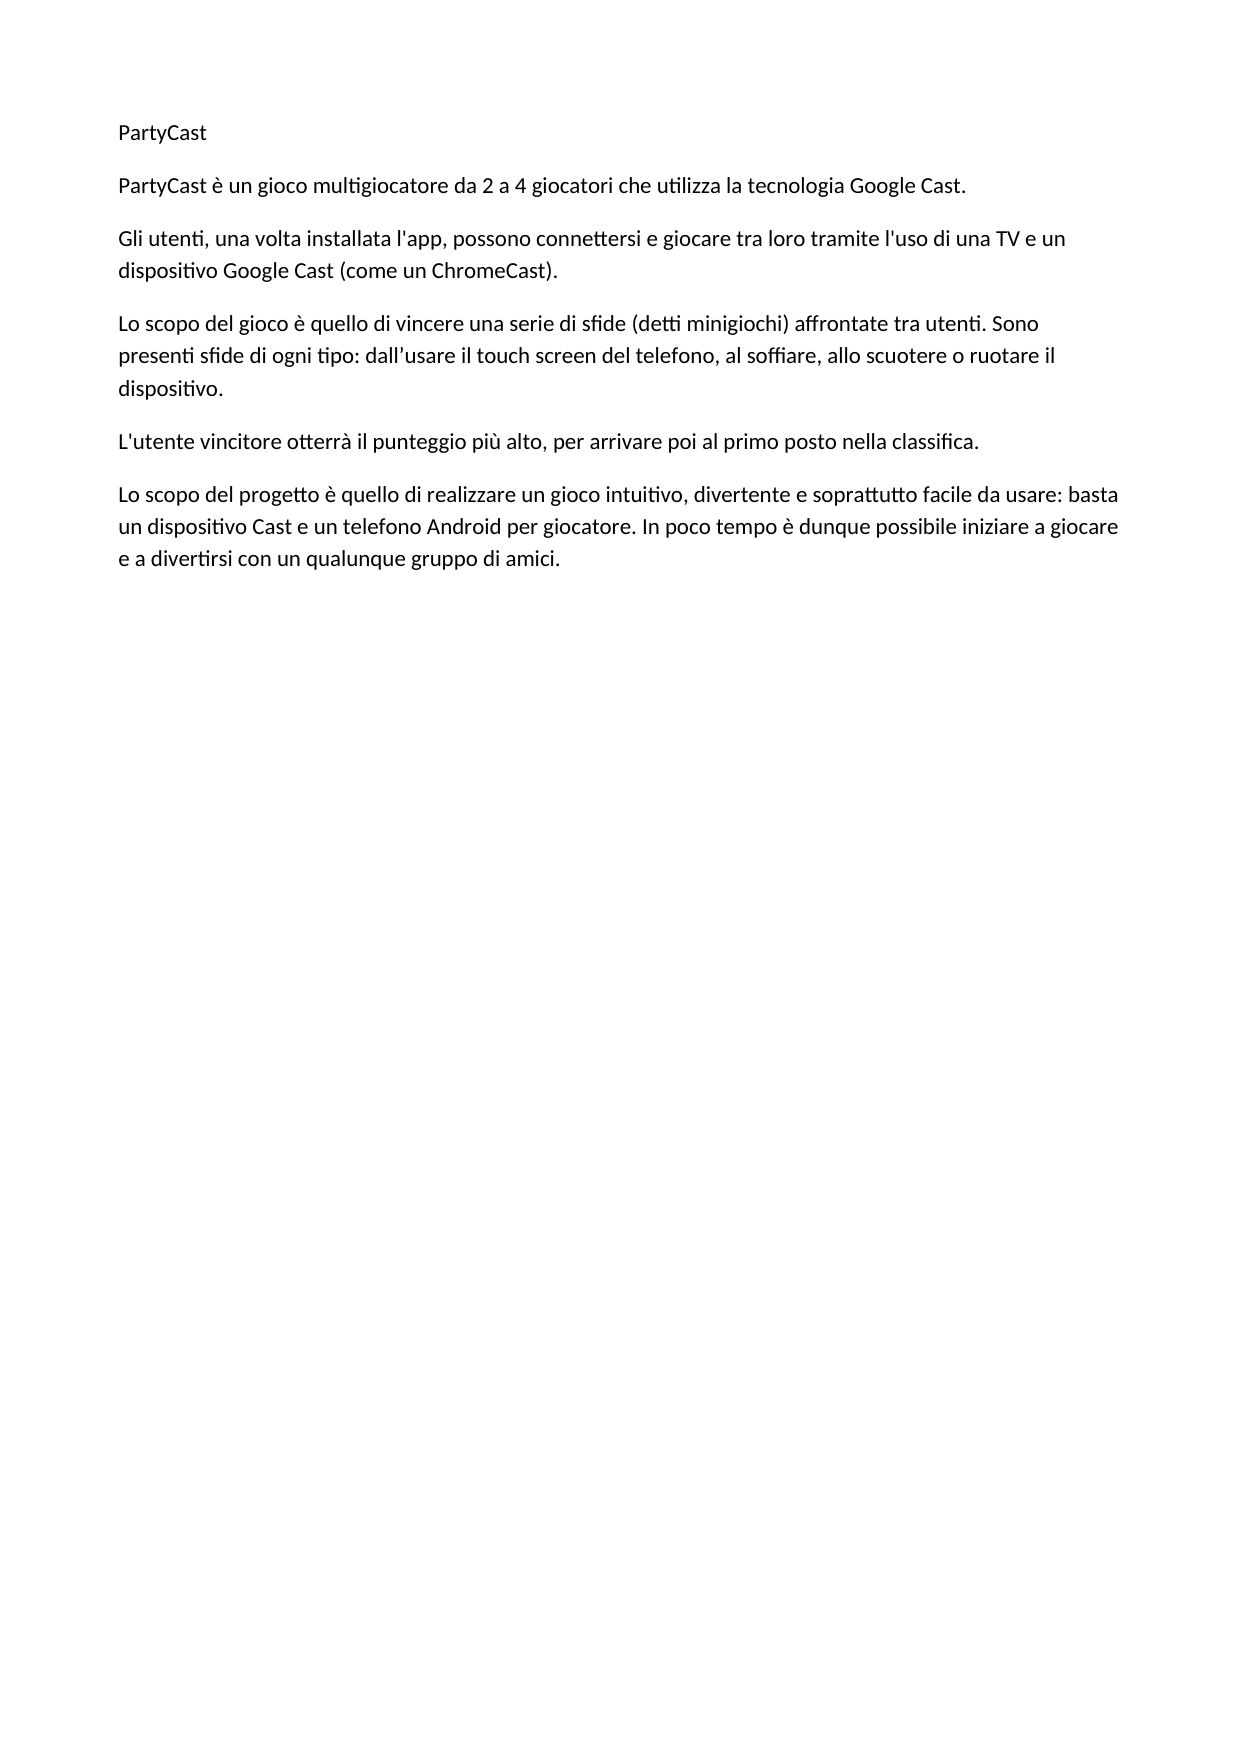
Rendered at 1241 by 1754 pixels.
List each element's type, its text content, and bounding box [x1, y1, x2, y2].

text L'utente vincitore otterrà il punteggio più alto, per arrivare poi al primo posto nella classifica. [118, 427, 1122, 455]
text Lo scopo del gioco è quello di vincere una serie di sfide (detti minigiochi) affrontate tra utenti. Sono presenti sfide di ogni tipo: dall’usare il touch screen del telefono, al soffiare, allo scuotere o ruotare il dispositivo. [118, 309, 1122, 402]
text Gli utenti, una volta installata l'app, possono connettersi e giocare tra loro tramite l'uso di una TV e un dispositivo Google Cast (come un ChromeCast). [118, 224, 1122, 284]
text PartyCast [118, 118, 1122, 146]
text Lo scopo del progetto è quello di realizzare un gioco intuitivo, divertente e soprattutto facile da usare: basta un dispositivo Cast e un telefono Android per giocatore. In poco tempo è dunque possibile iniziare a giocare e a divertirsi con un qualunque gruppo di amici. [118, 480, 1122, 572]
text PartyCast è un gioco multigiocatore da 2 a 4 giocatori che utilizza la tecnologia Google Cast. [118, 171, 1122, 199]
